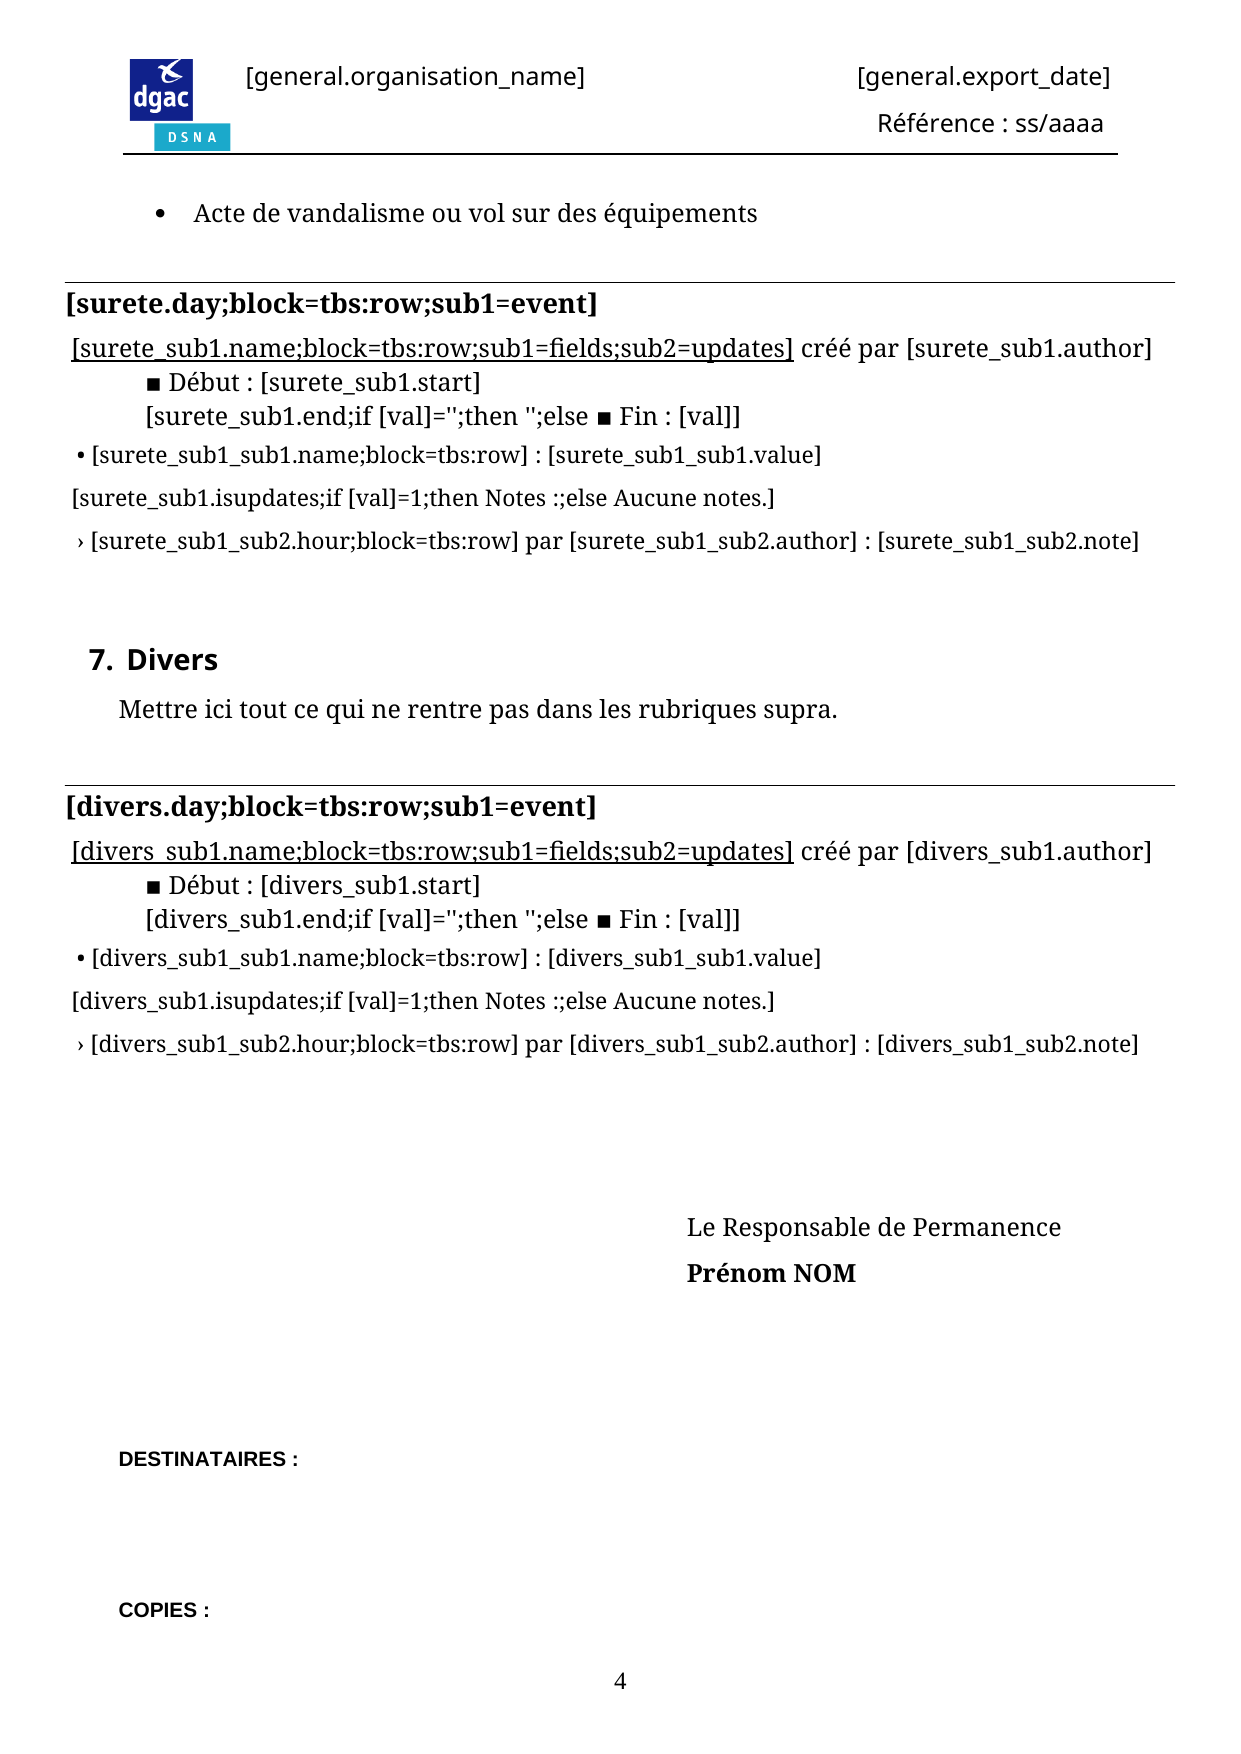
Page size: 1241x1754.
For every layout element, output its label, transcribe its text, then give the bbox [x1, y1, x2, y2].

table_header [surete.day;block=tbs:row;sub1=event] [59, 276, 1181, 586]
text DESTINATAIRES : [118, 1446, 1165, 1470]
table_header [surete_sub1.name;block=tbs:row;sub1=fields;sub2=updates] créé par [surete_sub1.author] ▪ Début : [surete_sub1.start] [surete_sub1.end;if [val]='';then '';else ▪ Fin : [val]] [surete_sub1.isupdates;if [val]=1;then Notes :;else Aucune notes.] [65, 325, 1175, 574]
table_header • [divers_sub1_sub1.name;block=tbs:row] : [divers_sub1_sub1.value] [71, 936, 1169, 978]
picture [129, 59, 231, 151]
text COPIES : [89, 1597, 1165, 1621]
table_header Le Responsable de Permanence [620, 1203, 1129, 1250]
table_cell Prénom NOM [620, 1250, 1129, 1296]
table_header [divers_sub1.name;block=tbs:row;sub1=fields;sub2=updates] créé par [divers_sub1.author] ▪ Début : [divers_sub1.start] [divers_sub1.end;if [val]='';then '';else ▪ Fin : [val]] [divers_sub1.isupdates;if [val]=1;then Notes :;else Aucune notes.] [65, 828, 1175, 1077]
subtitle Divers [89, 640, 1181, 679]
table_header • [surete_sub1_sub1.name;block=tbs:row] : [surete_sub1_sub1.value] [71, 433, 1169, 476]
table_cell [111, 1250, 620, 1296]
table_header [111, 1203, 620, 1250]
table_header › [surete_sub1_sub2.hour;block=tbs:row] par [surete_sub1_sub2.author] : [surete_sub1_sub2.note] [71, 520, 1169, 562]
table_header [divers.day;block=tbs:row;sub1=event] [59, 779, 1181, 1089]
text Mettre ici tout ce qui ne rentre pas dans les rubriques supra. [89, 692, 1181, 726]
list Acte de vandalisme ou vol sur des équipements [156, 195, 1181, 229]
table_header › [divers_sub1_sub2.hour;block=tbs:row] par [divers_sub1_sub2.author] : [divers_sub1_sub2.note] [71, 1022, 1169, 1065]
